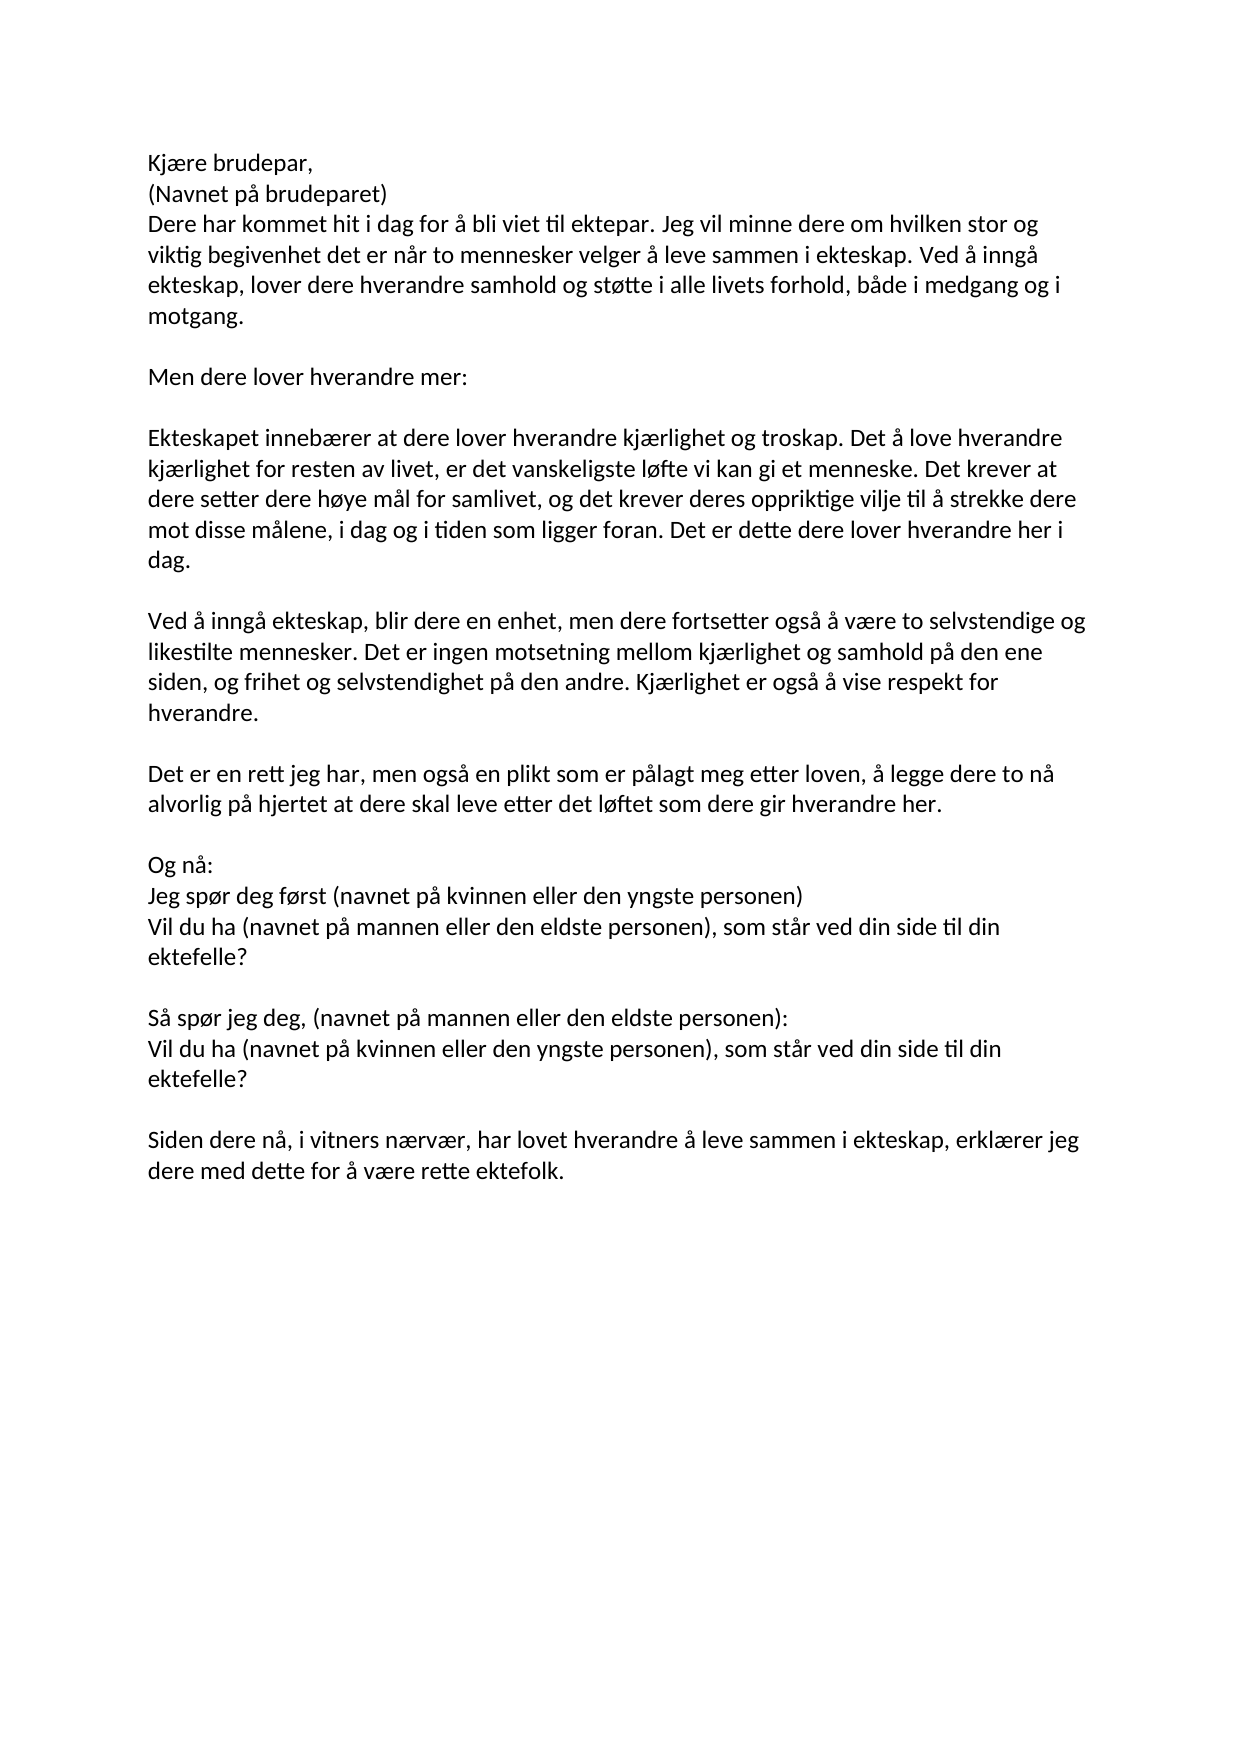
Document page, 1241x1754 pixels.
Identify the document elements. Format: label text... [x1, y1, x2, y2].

text Siden dere nå, i vitners nærvær, har lovet hverandre å leve sammen i ekteskap, erklærer jeg dere med dette for å være rette ektefolk. [148, 1124, 1093, 1185]
text Så spør jeg deg, (navnet på mannen eller den eldste personen): [148, 1002, 1093, 1033]
text Ekteskapet innebærer at dere lover hverandre kjærlighet og troskap. Det å love hverandre kjærlighet for resten av livet, er det vanskeligste løfte vi kan gi et menneske. Det krever at dere setter dere høye mål for samlivet, og det krever deres oppriktige vilje til å strekke dere mot disse målene, i dag og i tiden som ligger foran. Det er dette dere lover hverandre her i dag. [148, 422, 1093, 575]
text (Navnet på brudeparet) [148, 178, 1093, 209]
text Jeg spør deg først (navnet på kvinnen eller den yngste personen) [148, 880, 1093, 911]
text Og nå: [148, 849, 1093, 880]
text Dere har kommet hit i dag for å bli viet til ektepar. Jeg vil minne dere om hvilken stor og viktig begivenhet det er når to mennesker velger å leve sammen i ekteskap. Ved å inngå ekteskap, lover dere hverandre samhold og støtte i alle livets forhold, både i medgang og i motgang. [148, 209, 1093, 331]
text Det er en rett jeg har, men også en plikt som er pålagt meg etter loven, å legge dere to nå alvorlig på hjertet at dere skal leve etter det løftet som dere gir hverandre her. [148, 758, 1093, 819]
text Ved å inngå ekteskap, blir dere en enhet, men dere fortsetter også å være to selvstendige og likestilte mennesker. Det er ingen motsetning mellom kjærlighet og samhold på den ene siden, og frihet og selvstendighet på den andre. Kjærlighet er også å vise respekt for hverandre. [148, 605, 1093, 727]
text Vil du ha (navnet på kvinnen eller den yngste personen), som står ved din side til din ektefelle? [148, 1033, 1093, 1094]
text Men dere lover hverandre mer: [148, 361, 1093, 392]
text Vil du ha (navnet på mannen eller den eldste personen), som står ved din side til din ektefelle? [148, 911, 1093, 972]
text Kjære brudepar, [148, 148, 1093, 178]
